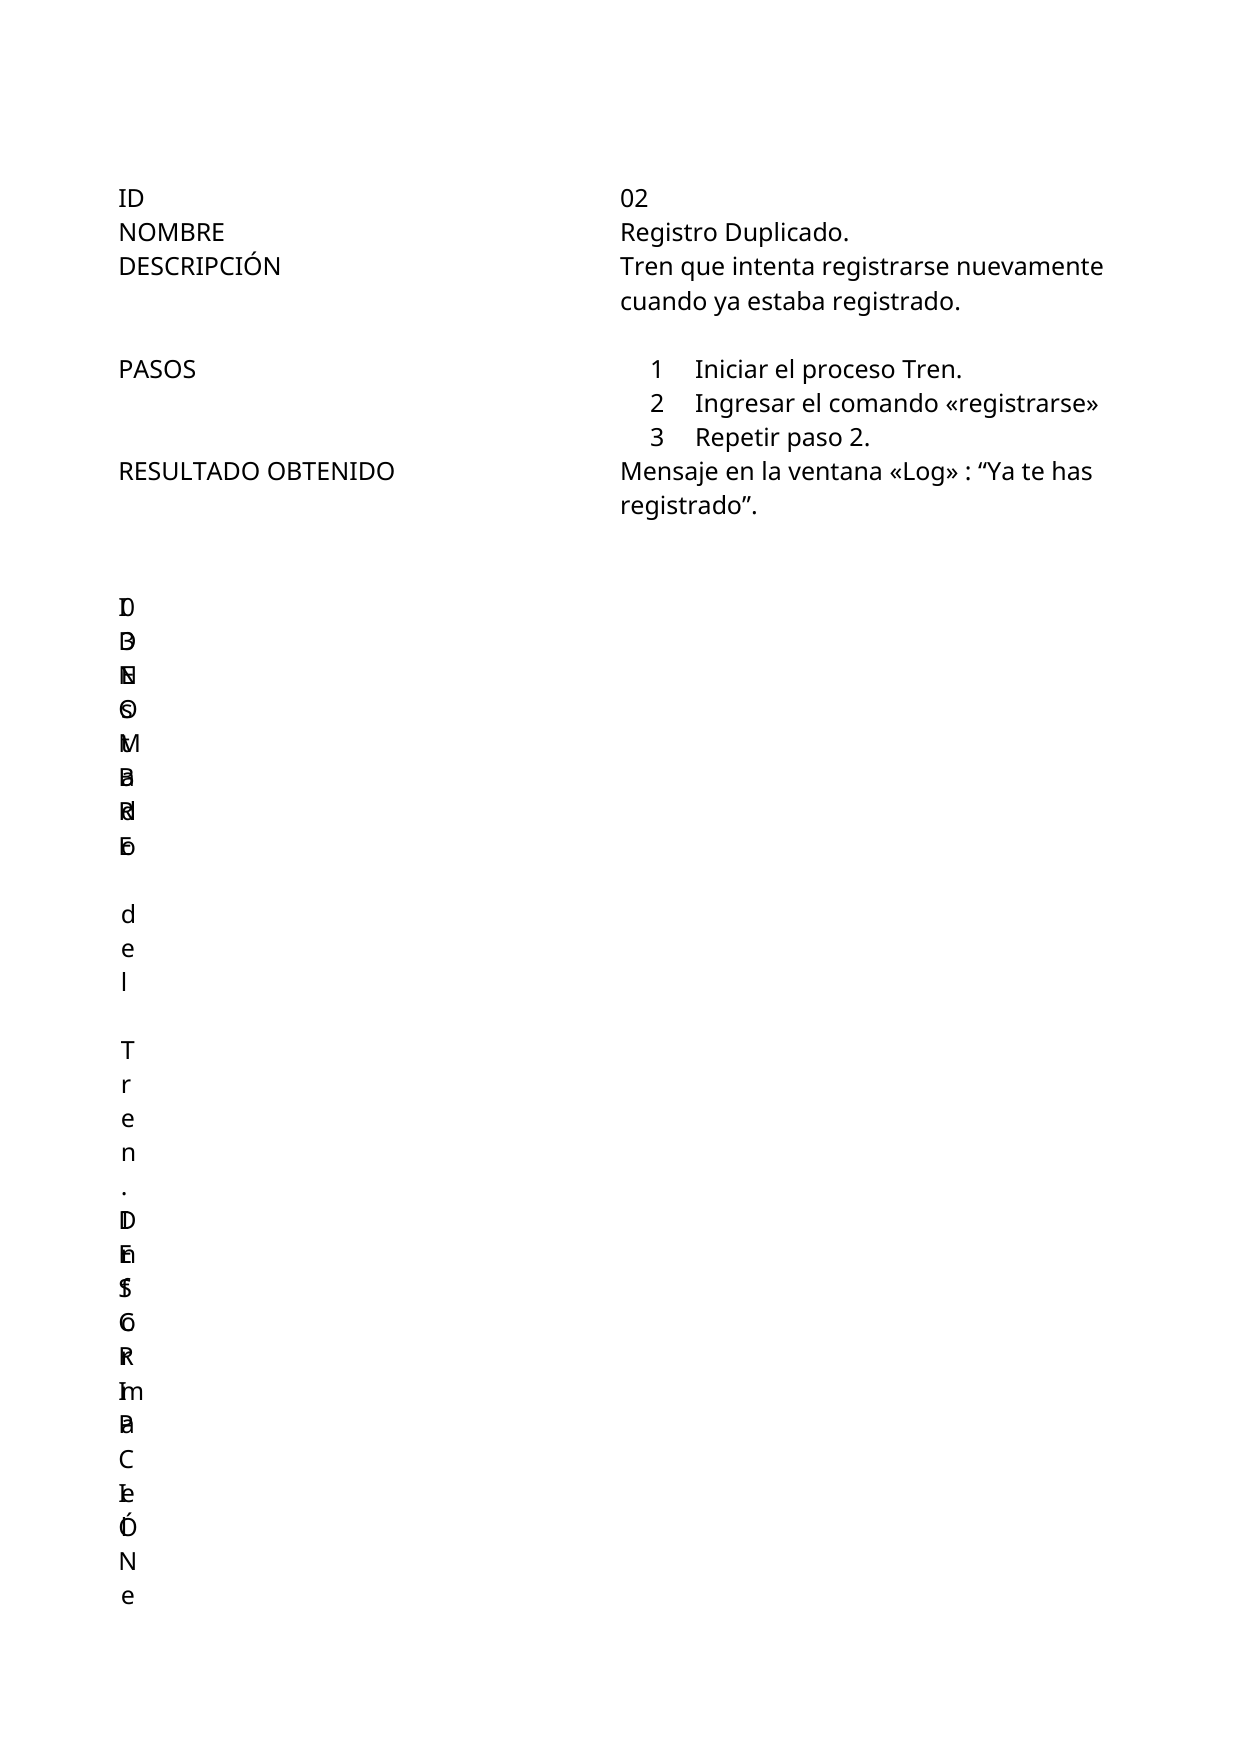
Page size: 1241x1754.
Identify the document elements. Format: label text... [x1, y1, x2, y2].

table_cell Tren que intenta registrarse nuevamente cuando ya estaba registrado. [620, 249, 1122, 351]
table_cell Iniciar el proceso Tren. Ingresar el comando «registrarse» Repetir paso 2. [620, 351, 1122, 453]
table_header 02 [620, 181, 1122, 215]
table_cell DESCRIPCIÓN [118, 249, 620, 351]
table_cell NOMBRE [118, 215, 620, 249]
table_cell Mensaje en la ventana «Log» : “Ya te has registrado”. [620, 454, 1122, 522]
table_cell PASOS [118, 351, 620, 453]
table_header ID [118, 181, 620, 215]
table_cell Registro Duplicado. [620, 215, 1122, 249]
table_cell RESULTADO OBTENIDO [118, 454, 620, 522]
